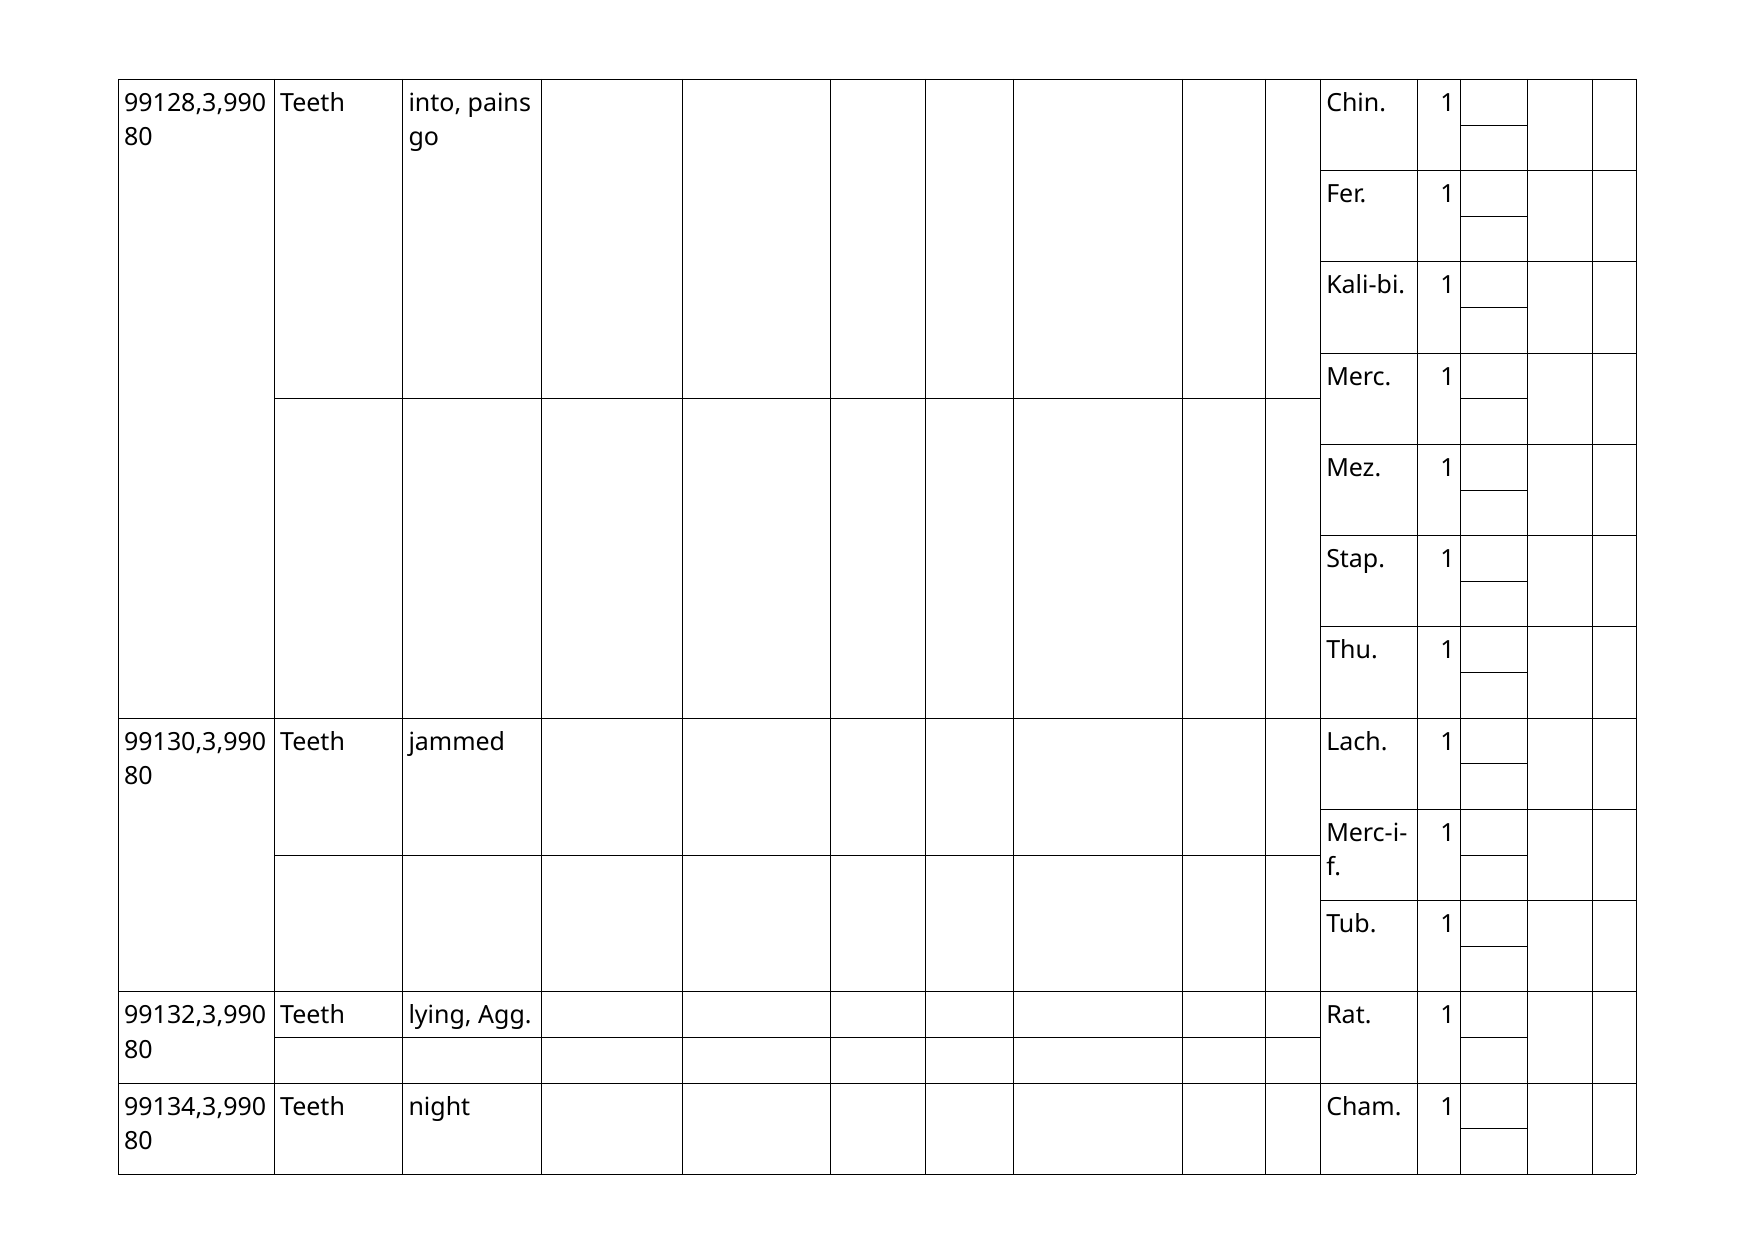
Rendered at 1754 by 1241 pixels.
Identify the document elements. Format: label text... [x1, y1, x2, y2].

table_cell [1461, 901, 1527, 946]
table_cell [1461, 262, 1527, 307]
table_cell Thu. [1321, 627, 1417, 718]
table_cell [831, 80, 925, 398]
table_cell Merc. [1321, 354, 1417, 444]
table_cell [1593, 445, 1636, 535]
table_cell [1266, 856, 1320, 991]
table_cell [1461, 764, 1527, 809]
table_cell Rat. [1321, 992, 1417, 1083]
table_cell [683, 80, 830, 398]
table_cell 1 [1418, 810, 1460, 900]
table_cell [926, 80, 1013, 398]
table_cell [1461, 354, 1527, 398]
table_cell [926, 1084, 1013, 1174]
table_cell [1528, 1084, 1592, 1174]
table_cell 1 [1418, 536, 1460, 626]
table_cell Cham. [1321, 1084, 1417, 1174]
table_cell 99128,3,99080 [119, 80, 274, 718]
table_cell [1183, 992, 1265, 1037]
table_cell [1528, 80, 1592, 170]
table_cell [683, 992, 830, 1037]
table_cell [542, 856, 682, 991]
table_cell [1461, 1129, 1527, 1174]
table_cell [831, 992, 925, 1037]
table_cell 1 [1418, 171, 1460, 261]
table_cell [1461, 171, 1527, 216]
table_cell 99130,3,99080 [119, 719, 274, 991]
table_cell Teeth [275, 1084, 402, 1174]
table_cell [542, 719, 682, 854]
table_cell [1266, 1038, 1320, 1083]
table_cell [1461, 582, 1527, 626]
table_cell [1014, 1038, 1182, 1083]
table_cell [926, 399, 1013, 718]
table_cell [1014, 856, 1182, 991]
table_cell [1528, 445, 1592, 535]
table_cell night [403, 1084, 541, 1174]
table_cell [403, 856, 541, 991]
table_cell [1528, 171, 1592, 261]
table_cell [1461, 308, 1527, 353]
table_cell 1 [1418, 627, 1460, 718]
table_cell [1014, 399, 1182, 718]
table_cell [1461, 536, 1527, 581]
table_cell [1528, 719, 1592, 809]
table_cell [831, 399, 925, 718]
table_cell [1183, 1038, 1265, 1083]
table_cell 1 [1418, 901, 1460, 991]
table_cell [683, 856, 830, 991]
table_cell Chin. [1321, 80, 1417, 170]
table_cell 99134,3,99080 [119, 1084, 274, 1174]
table_cell [403, 399, 541, 718]
table_cell [1461, 80, 1527, 124]
table_cell [1014, 80, 1182, 398]
table_cell 1 [1418, 719, 1460, 809]
table_cell [1014, 1084, 1182, 1174]
table_cell 1 [1418, 354, 1460, 444]
table_cell Fer. [1321, 171, 1417, 261]
table_cell 1 [1418, 445, 1460, 535]
table_cell [683, 399, 830, 718]
table_cell [1593, 262, 1636, 353]
table_cell [1461, 126, 1527, 170]
table_cell Teeth [275, 80, 402, 398]
table_cell [1266, 80, 1320, 398]
table_cell [831, 1084, 925, 1174]
table_cell [542, 1084, 682, 1174]
table_cell 1 [1418, 262, 1460, 353]
table_cell [1461, 719, 1527, 763]
table_cell [1461, 399, 1527, 444]
table_cell Teeth [275, 719, 402, 854]
table_cell [1461, 947, 1527, 991]
table_cell [1528, 810, 1592, 900]
table_cell [1461, 992, 1527, 1037]
table_cell [1593, 354, 1636, 444]
table_cell [1266, 719, 1320, 854]
table_cell Teeth [275, 992, 402, 1037]
table_cell [926, 856, 1013, 991]
table_cell [1593, 719, 1636, 809]
table_cell [1528, 262, 1592, 353]
table_cell [1593, 901, 1636, 991]
table_cell Merc-i-f. [1321, 810, 1417, 900]
table_cell [1266, 399, 1320, 718]
table_cell [831, 856, 925, 991]
table_cell [403, 1038, 541, 1083]
table_cell [683, 719, 830, 854]
table_cell [542, 80, 682, 398]
table_cell [275, 856, 402, 991]
table_cell [542, 399, 682, 718]
table_cell jammed [403, 719, 541, 854]
table_cell [1461, 856, 1527, 900]
table_cell 1 [1418, 992, 1460, 1083]
table_cell [1461, 1084, 1527, 1128]
table_cell lying, Agg. [403, 992, 541, 1037]
table_cell [831, 719, 925, 854]
table_cell [275, 1038, 402, 1083]
table_cell [1183, 719, 1265, 854]
table_cell [1593, 992, 1636, 1083]
table_cell [1593, 627, 1636, 718]
table_cell [1014, 719, 1182, 854]
table_cell [1461, 445, 1527, 489]
table_cell [1183, 399, 1265, 718]
table_cell [1528, 536, 1592, 626]
table_cell 1 [1418, 80, 1460, 170]
table_cell [1461, 491, 1527, 535]
table_cell [1461, 810, 1527, 854]
table_cell [1593, 1084, 1636, 1174]
table_cell [926, 1038, 1013, 1083]
table_cell [1461, 1038, 1527, 1083]
table_cell [1528, 627, 1592, 718]
table_cell [542, 1038, 682, 1083]
table_cell [926, 992, 1013, 1037]
table_cell [831, 1038, 925, 1083]
table_cell [1461, 673, 1527, 718]
table_cell Tub. [1321, 901, 1417, 991]
table_cell [1593, 171, 1636, 261]
table_cell [1528, 992, 1592, 1083]
table_cell [1593, 536, 1636, 626]
table_cell [1266, 992, 1320, 1037]
table_cell [1461, 217, 1527, 261]
table_cell [1593, 810, 1636, 900]
table_cell [1014, 992, 1182, 1037]
table_cell 1 [1418, 1084, 1460, 1174]
table_cell Lach. [1321, 719, 1417, 809]
table_cell Stap. [1321, 536, 1417, 626]
table_cell [1183, 1084, 1265, 1174]
table_cell [1461, 627, 1527, 672]
table_cell [683, 1038, 830, 1083]
table_cell Mez. [1321, 445, 1417, 535]
table_cell [1183, 856, 1265, 991]
table_cell [1528, 354, 1592, 444]
table_cell [1266, 1084, 1320, 1174]
table_cell 99132,3,99080 [119, 992, 274, 1083]
table_cell into, pains go [403, 80, 541, 398]
table_cell [275, 399, 402, 718]
table_cell [926, 719, 1013, 854]
table_cell [1593, 80, 1636, 170]
table_cell [1183, 80, 1265, 398]
table_cell [1528, 901, 1592, 991]
table_cell Kali-bi. [1321, 262, 1417, 353]
table_cell [683, 1084, 830, 1174]
table_cell [542, 992, 682, 1037]
